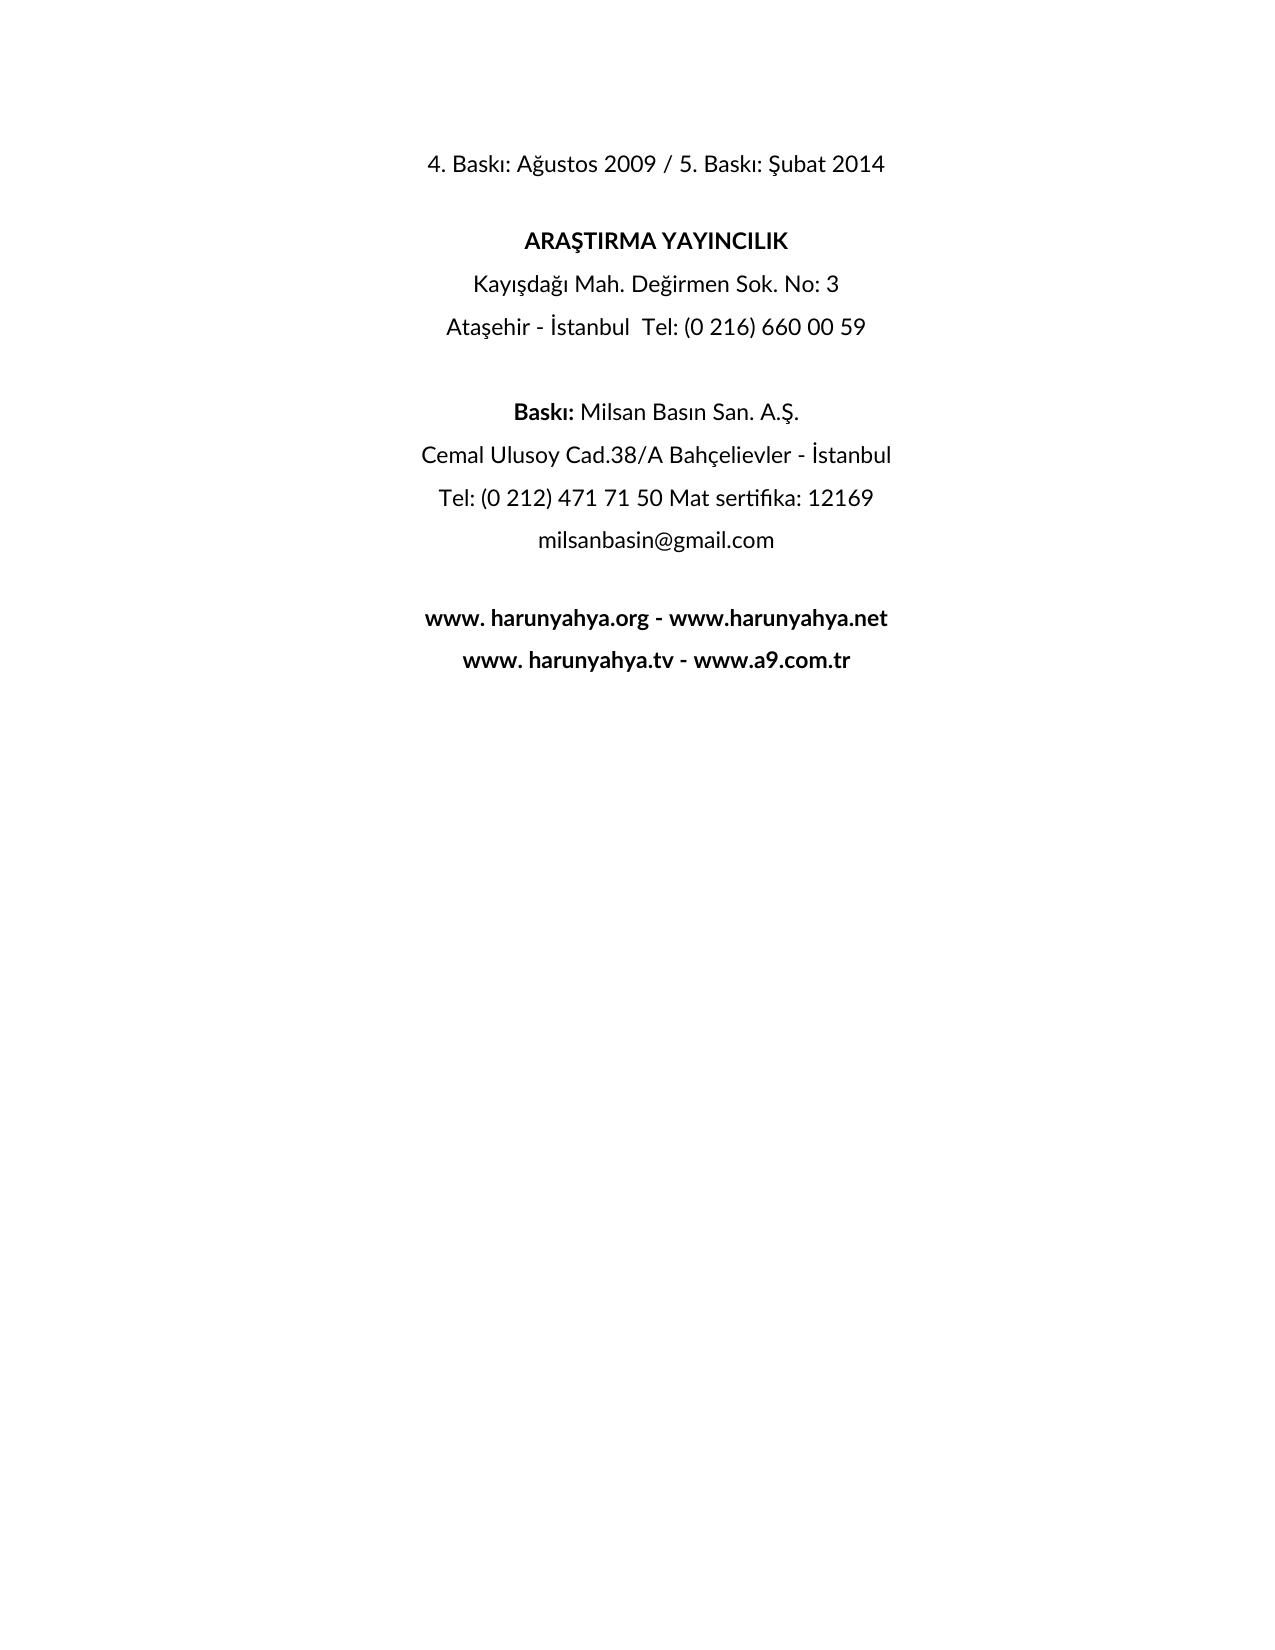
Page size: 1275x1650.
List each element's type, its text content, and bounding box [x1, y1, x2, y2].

text www. harunyahya.org - www.harunyahya.net [75, 603, 1200, 631]
text Baskı: Milsan Basın San. A.Ş. [75, 398, 1200, 426]
text Ataşehir - İstanbul Tel: (0 216) 660 00 59 [75, 313, 1200, 340]
text ARAŞTIRMA YAYINCILIK [75, 227, 1200, 255]
text Kayışdağı Mah. Değirmen Sok. No: 3 [75, 270, 1200, 297]
text www. harunyahya.tv - www.a9.com.tr [75, 646, 1200, 673]
text milsanbasin@gmail.com [75, 526, 1200, 554]
text 4. Baskı: Ağustos 2009 / 5. Baskı: Şubat 2014 [75, 150, 1200, 177]
text Tel: (0 212) 471 71 50 Mat sertifika: 12169 [75, 483, 1200, 511]
text Cemal Ulusoy Cad.38/A Bahçelievler - İstanbul [75, 441, 1200, 468]
